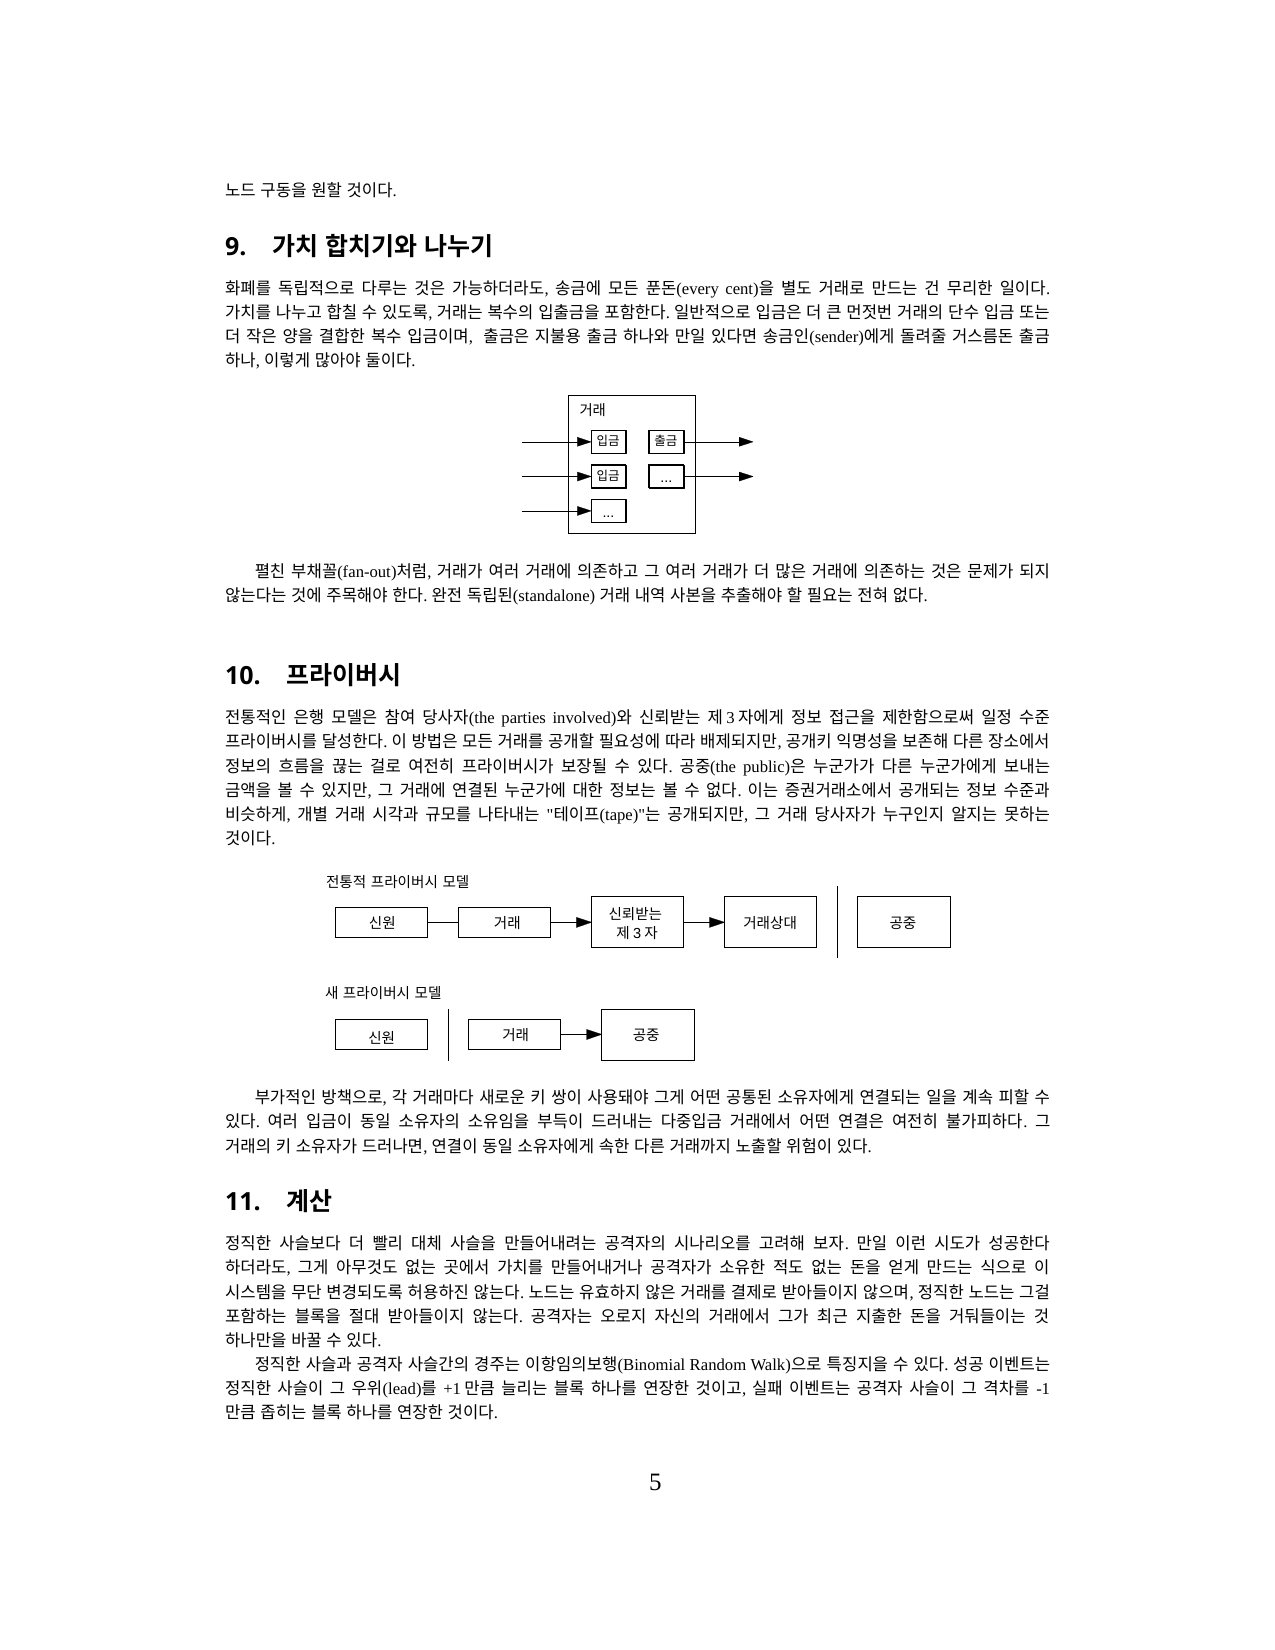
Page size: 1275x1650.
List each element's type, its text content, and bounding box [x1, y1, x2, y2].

text 펼친 부채꼴(fan-out)처럼, 거래가 여러 거래에 의존하고 그 여러 거래가 더 많은 거래에 의존하는 것은 문제가 되지 않는다는 것에 주목해야 한다. 완전 독립된(standalone) 거래 내역 사본을 추출해야 할 필요는 전혀 없다. [225, 558, 1050, 607]
text 화폐를 독립적으로 다루는 것은 가능하더라도, 송금에 모든 푼돈(every cent)을 별도 거래로 만드는 건 무리한 일이다. 가치를 나누고 합칠 수 있도록, 거래는 복수의 입출금을 포함한다. 일반적으로 입금은 더 큰 먼젓번 거래의 단수 입금 또는 더 작은 양을 결합한 복수 입금이며, 출금은 지불용 출금 하나와 만일 있다면 송금인(sender)에게 돌려줄 거스름돈 출금 하나, 이렇게 많아야 둘이다. [225, 275, 1050, 371]
text 정직한 사슬과 공격자 사슬간의 경주는 이항임의보행(Binomial Random Walk)으로 특징지을 수 있다. 성공 이벤트는 정직한 사슬이 그 우위(lead)를 +1만큼 늘리는 블록 하나를 연장한 것이고, 실패 이벤트는 공격자 사슬이 그 격차를 -1만큼 좁히는 블록 하나를 연장한 것이다. [225, 1351, 1050, 1424]
text 부가적인 방책으로, 각 거래마다 새로운 키 쌍이 사용돼야 그게 어떤 공통된 소유자에게 연결되는 일을 계속 피할 수 있다. 여러 입금이 동일 소유자의 소유임을 부득이 드러내는 다중입금 거래에서 어떤 연결은 여전히 불가피하다. 그 거래의 키 소유자가 드러나면, 연결이 동일 소유자에게 속한 다른 거래까지 노출할 위험이 있다. [225, 1084, 1050, 1157]
subtitle 9. 가치 합치기와 나누기 [225, 226, 1050, 262]
subtitle 11. 계산 [225, 1182, 1050, 1218]
text 정직한 사슬보다 더 빨리 대체 사슬을 만들어내려는 공격자의 시나리오를 고려해 보자. 만일 이런 시도가 성공한다 하더라도, 그게 아무것도 없는 곳에서 가치를 만들어내거나 공격자가 소유한 적도 없는 돈을 얻게 만드는 식으로 이 시스템을 무단 변경되도록 허용하진 않는다. 노드는 유효하지 않은 거래를 결제로 받아들이지 않으며, 정직한 노드는 그걸 포함하는 블록을 절대 받아들이지 않는다. 공격자는 오로지 자신의 거래에서 그가 최근 지출한 돈을 거둬들이는 것 하나만을 바꿀 수 있다. [225, 1230, 1050, 1351]
subtitle 10. 프라이버시 [225, 656, 1050, 692]
text 노드 구동을 원할 것이다. [225, 177, 1050, 201]
text 전통적인 은행 모델은 참여 당사자(the parties involved)와 신뢰받는 제3자에게 정보 접근을 제한함으로써 일정 수준 프라이버시를 달성한다. 이 방법은 모든 거래를 공개할 필요성에 따라 배제되지만, 공개키 익명성을 보존해 다른 장소에서 정보의 흐름을 끊는 걸로 여전히 프라이버시가 보장될 수 있다. 공중(the public)은 누군가가 다른 누군가에게 보내는 금액을 볼 수 있지만, 그 거래에 연결된 누군가에 대한 정보는 볼 수 없다. 이는 증권거래소에서 공개되는 정보 수준과 비슷하게, 개별 거래 시각과 규모를 나타내는 "테이프(tape)"는 공개되지만, 그 거래 당사자가 누구인지 알지는 못하는 것이다. [225, 704, 1050, 849]
